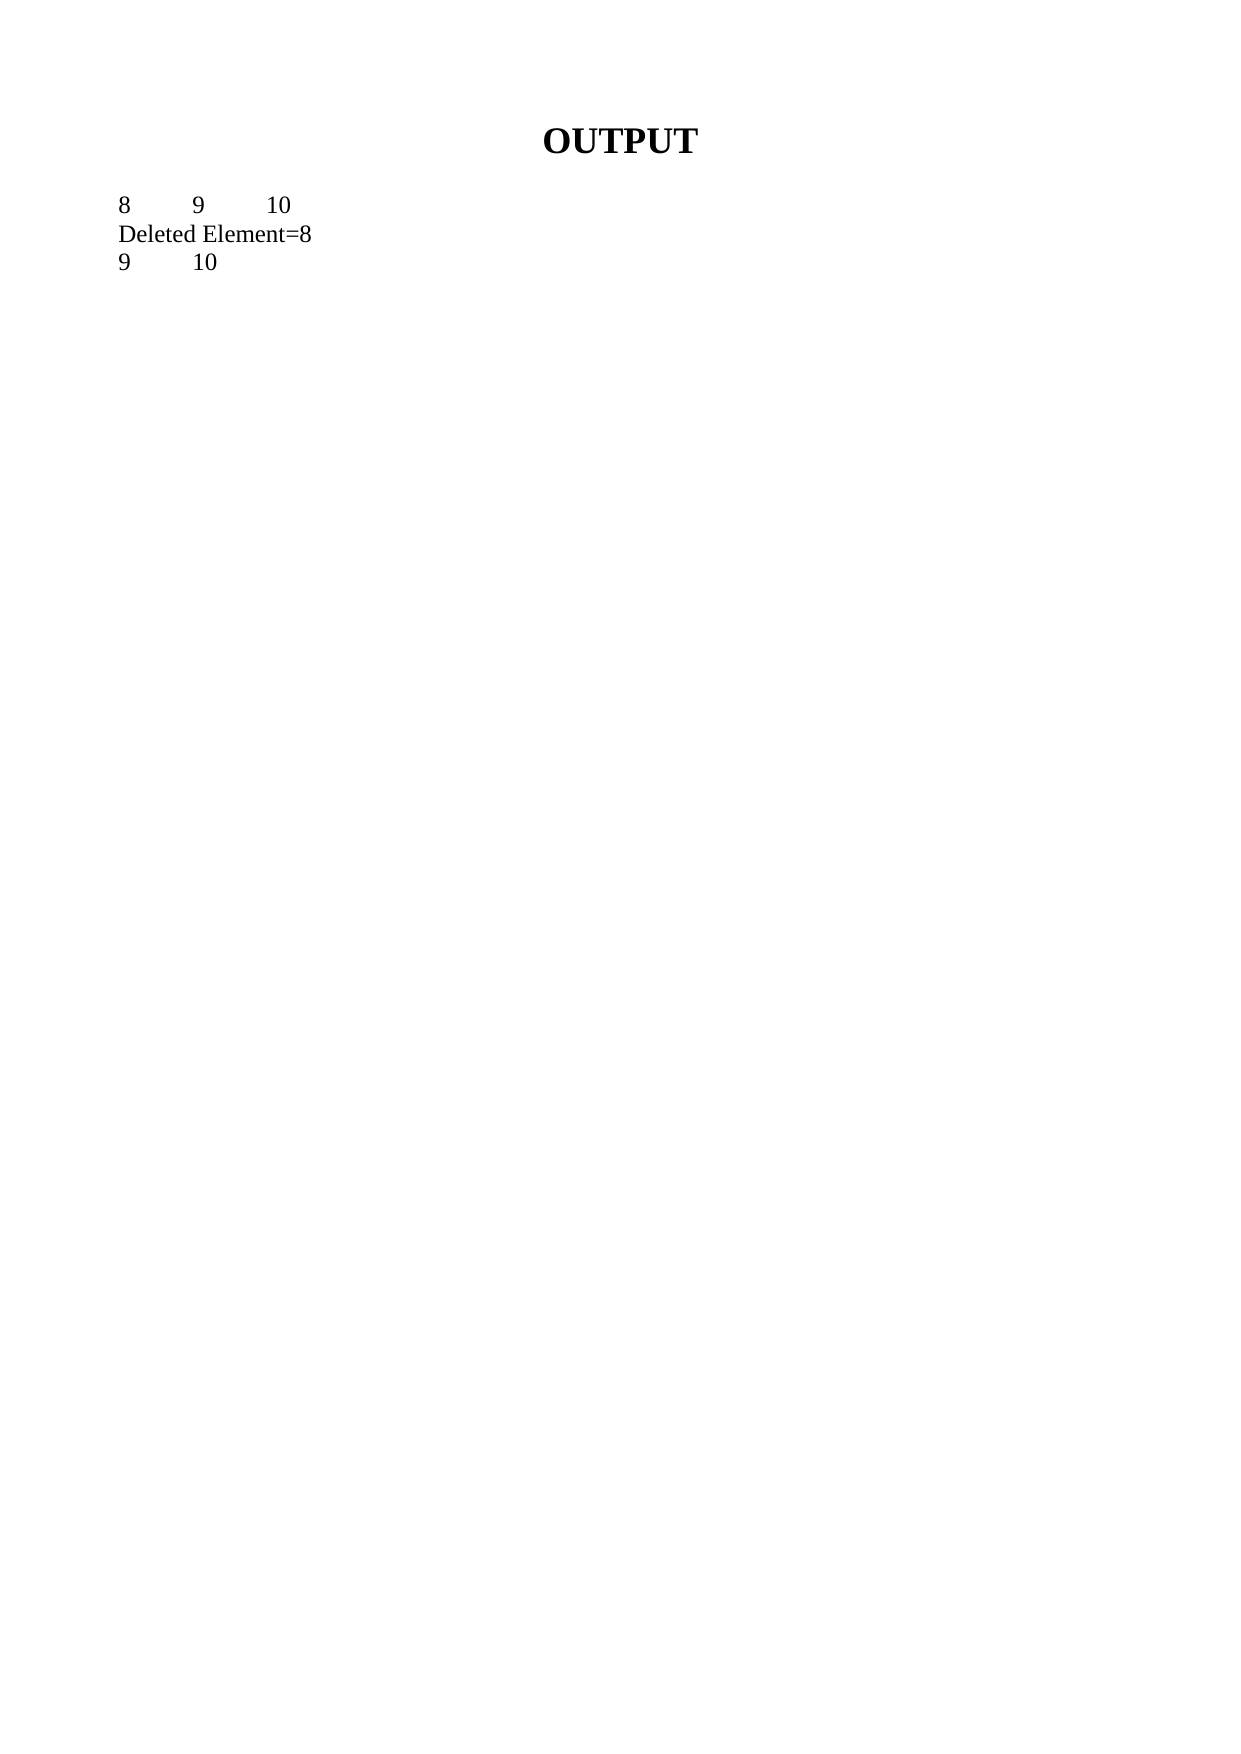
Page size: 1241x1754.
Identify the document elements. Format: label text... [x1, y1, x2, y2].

text 8 9 10 [118, 190, 1122, 219]
text Deleted Element=8 [118, 219, 1122, 247]
text OUTPUT [118, 118, 1122, 161]
text 9 10 [118, 247, 1122, 276]
